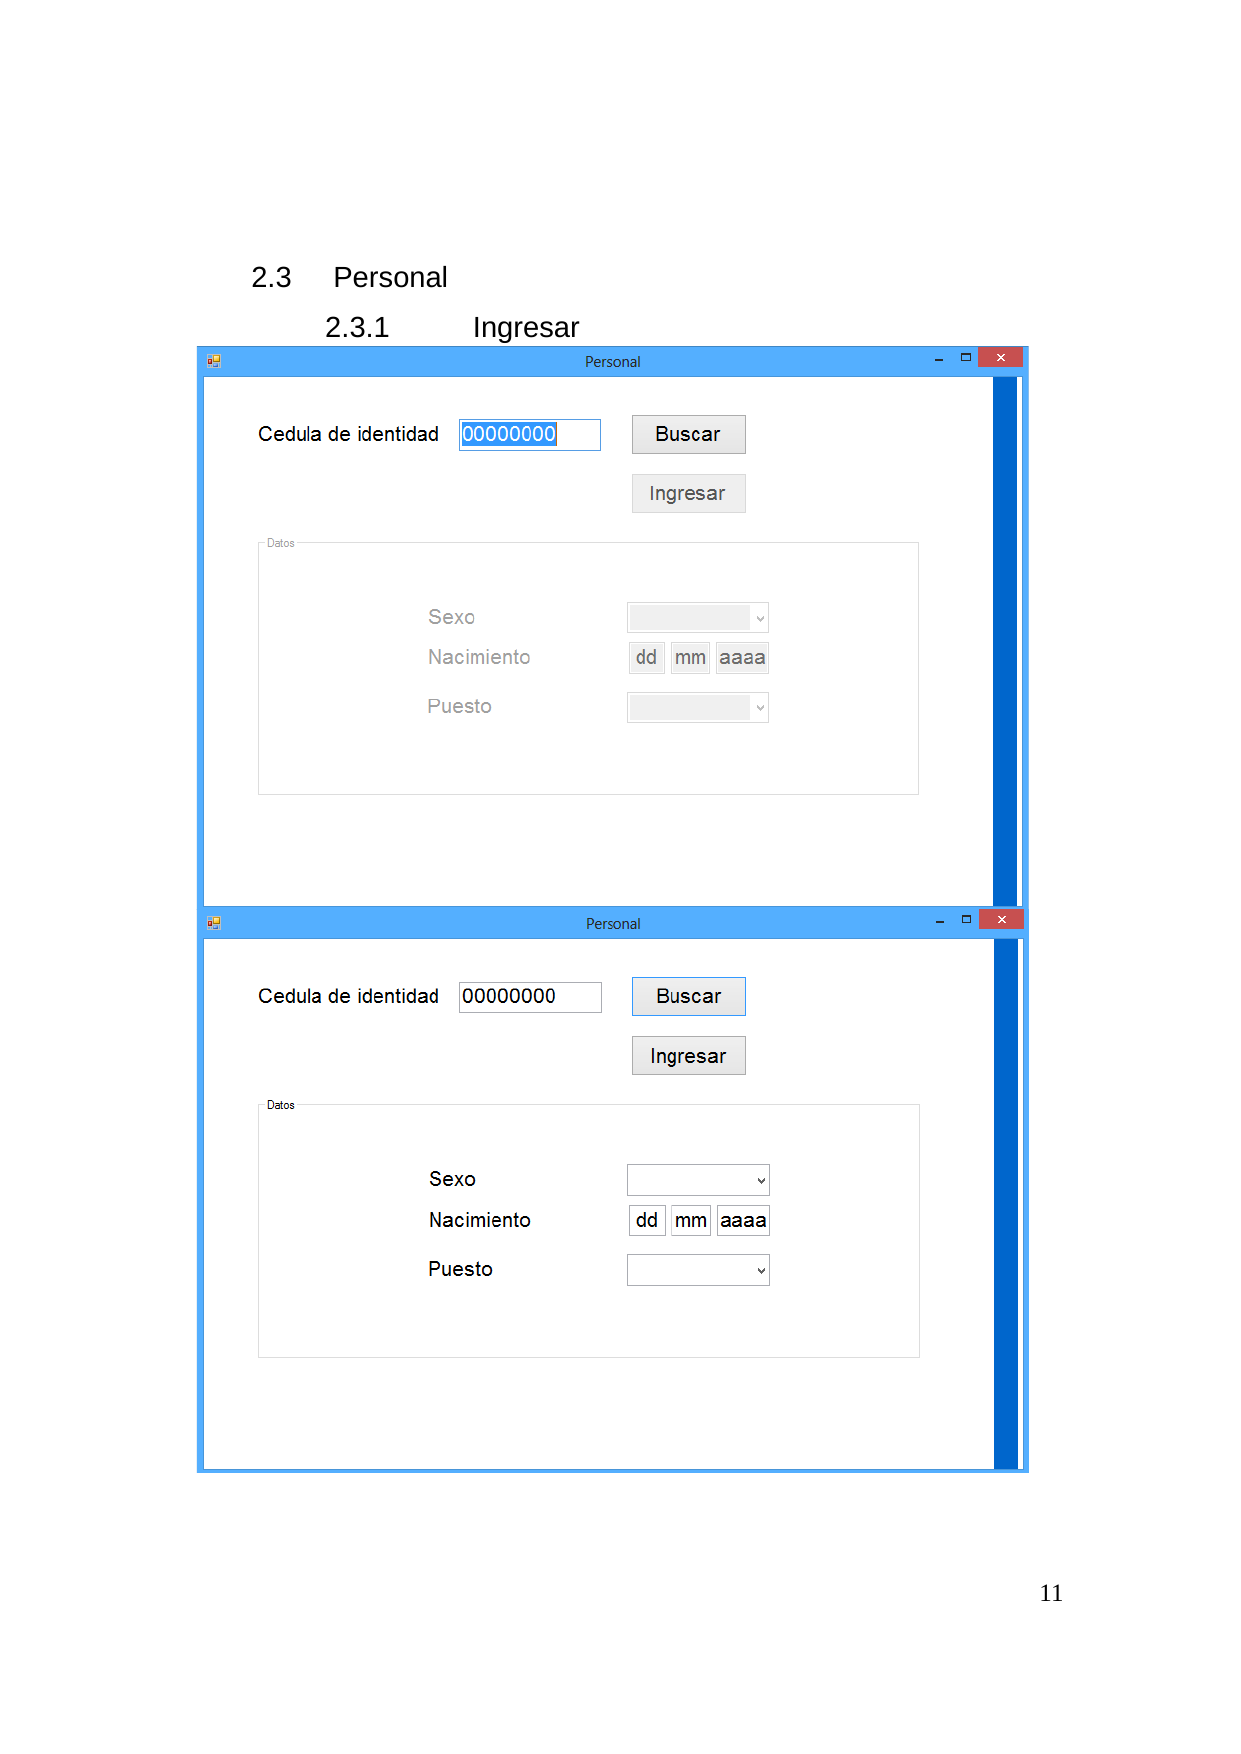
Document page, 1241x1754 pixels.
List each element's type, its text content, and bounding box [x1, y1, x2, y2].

text 2.3.1 Ingresar [177, 310, 1063, 344]
text 2.3 Personal [177, 260, 1063, 293]
